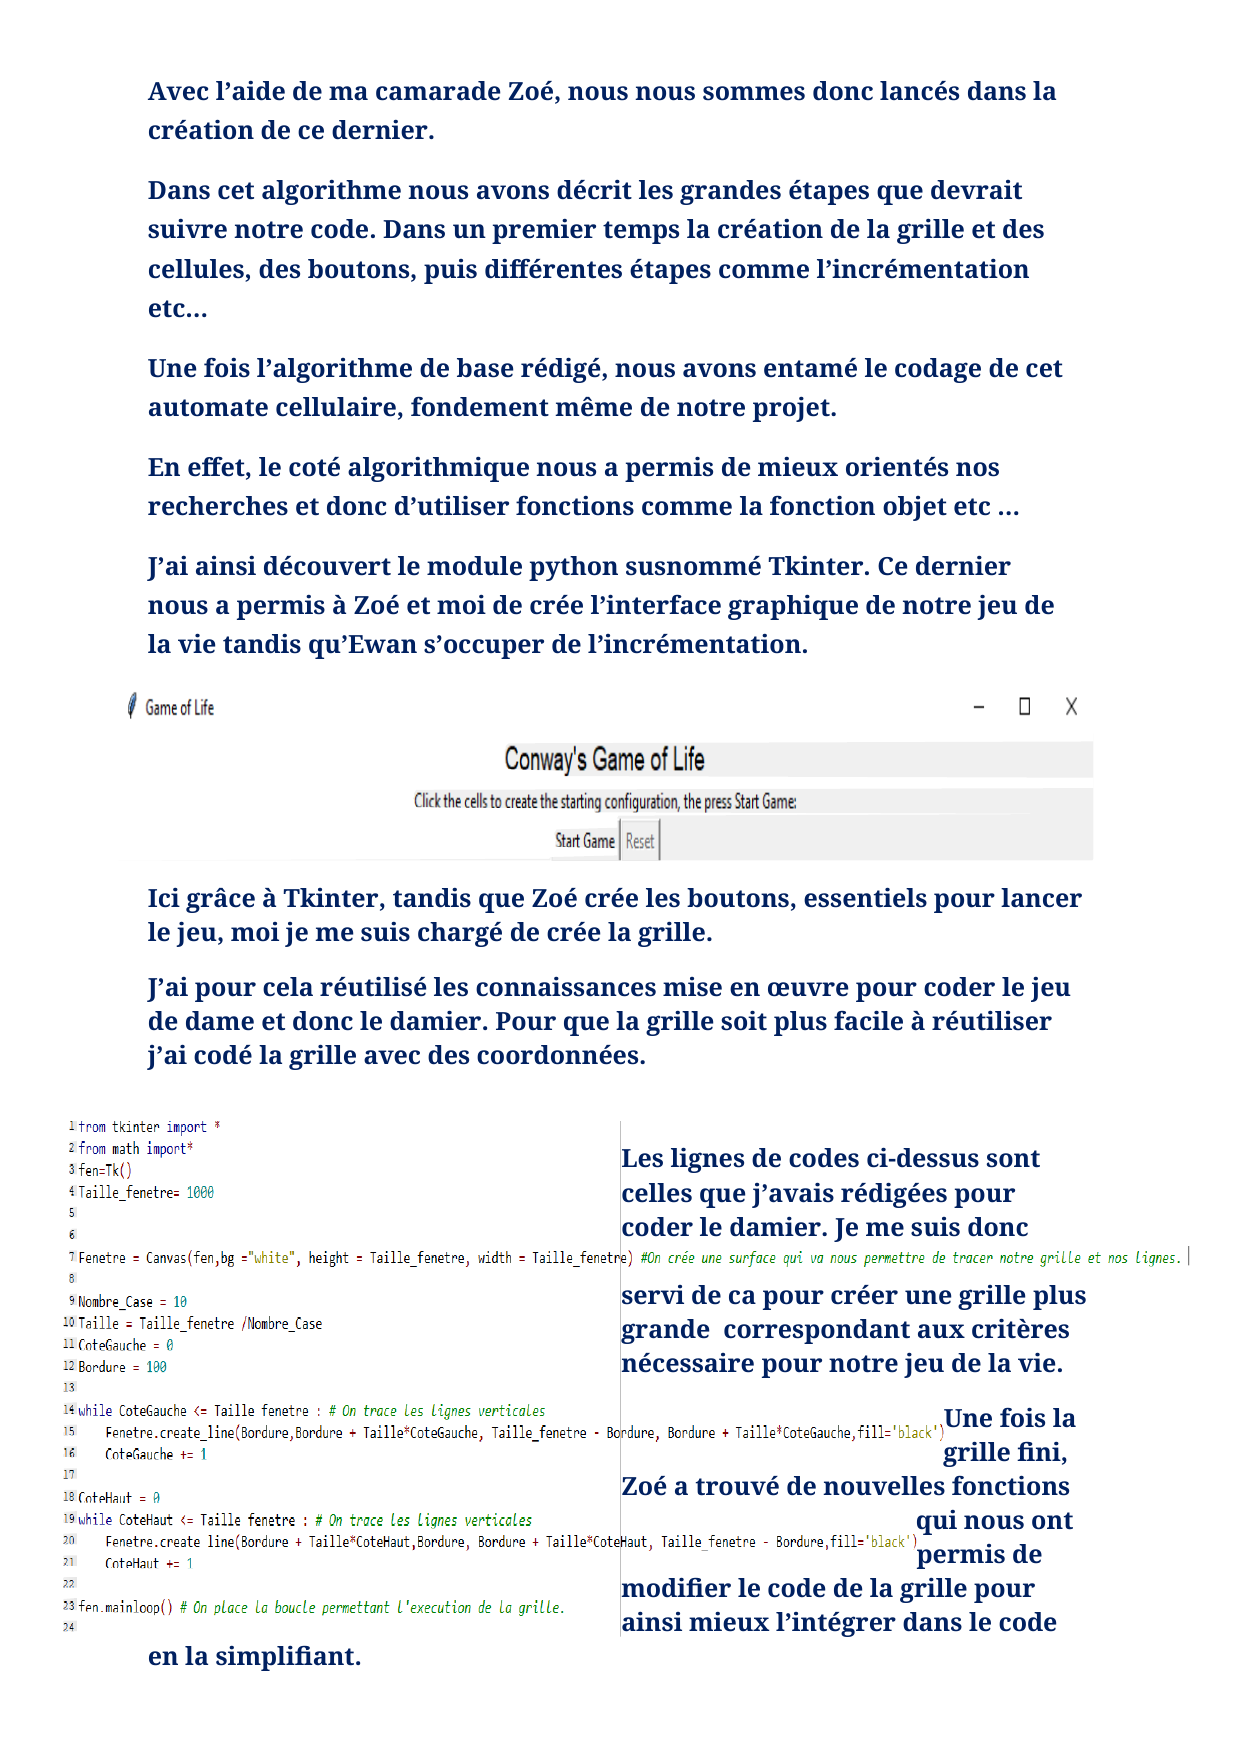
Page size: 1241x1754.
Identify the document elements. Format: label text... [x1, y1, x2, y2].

text En effet, le coté algorithmique nous a permis de mieux orientés nos recherches et donc d’utiliser fonctions comme la fonction objet etc … [148, 449, 1078, 523]
text servi de ca pour créer une grille plus grande correspondant aux critères nécessaire pour notre jeu de la vie. [622, 1267, 1093, 1379]
text J’ai ainsi découvert le module python susnommé Tkinter. Ce dernier nous a permis à Zoé et moi de crée l’interface graphique de notre jeu de la vie tandis qu’Ewan s’occuper de l’incrémentation. [148, 549, 1078, 661]
text Dans cet algorithme nous avons décrit les grandes étapes que devrait suivre notre code. Dans un premier temps la création de la grille et des cellules, des boutons, puis différentes étapes comme l’incrémentation etc… [148, 173, 1078, 324]
text [148, 1283, 619, 1292]
text Une fois l’algorithme de base rédigé, nous avons entamé le codage de cet automate cellulaire, fondement même de notre projet. [148, 350, 1078, 424]
text Avec l’aide de ma camarade Zoé, nous nous sommes donc lancés dans la création de ce dernier. [148, 74, 1078, 147]
text Une fois la grille fini, Zoé a trouvé de nouvelles fonctions qui nous ont permis de modifier le code de la grille pour ainsi mieux l’intégrer dans le code en la simplifiant. [148, 1400, 1093, 1673]
text Les lignes de codes ci-dessus sont celles que j’avais rédigées pour coder le damier. Je me suis donc [622, 1141, 1093, 1244]
text [148, 846, 617, 860]
text [148, 1218, 619, 1228]
text J’ai pour cela réutilisé les connaissances mise en œuvre pour coder le jeu de dame et donc le damier. Pour que la grille soit plus facile à réutiliser j’ai codé la grille avec des coordonnées. [148, 969, 1093, 1071]
text [148, 1240, 619, 1249]
text Ici grâce à Tkinter, tandis que Zoé crée les boutons, essentiels pour lancer le jeu, moi je me suis chargé de crée la grille. [148, 861, 1093, 948]
